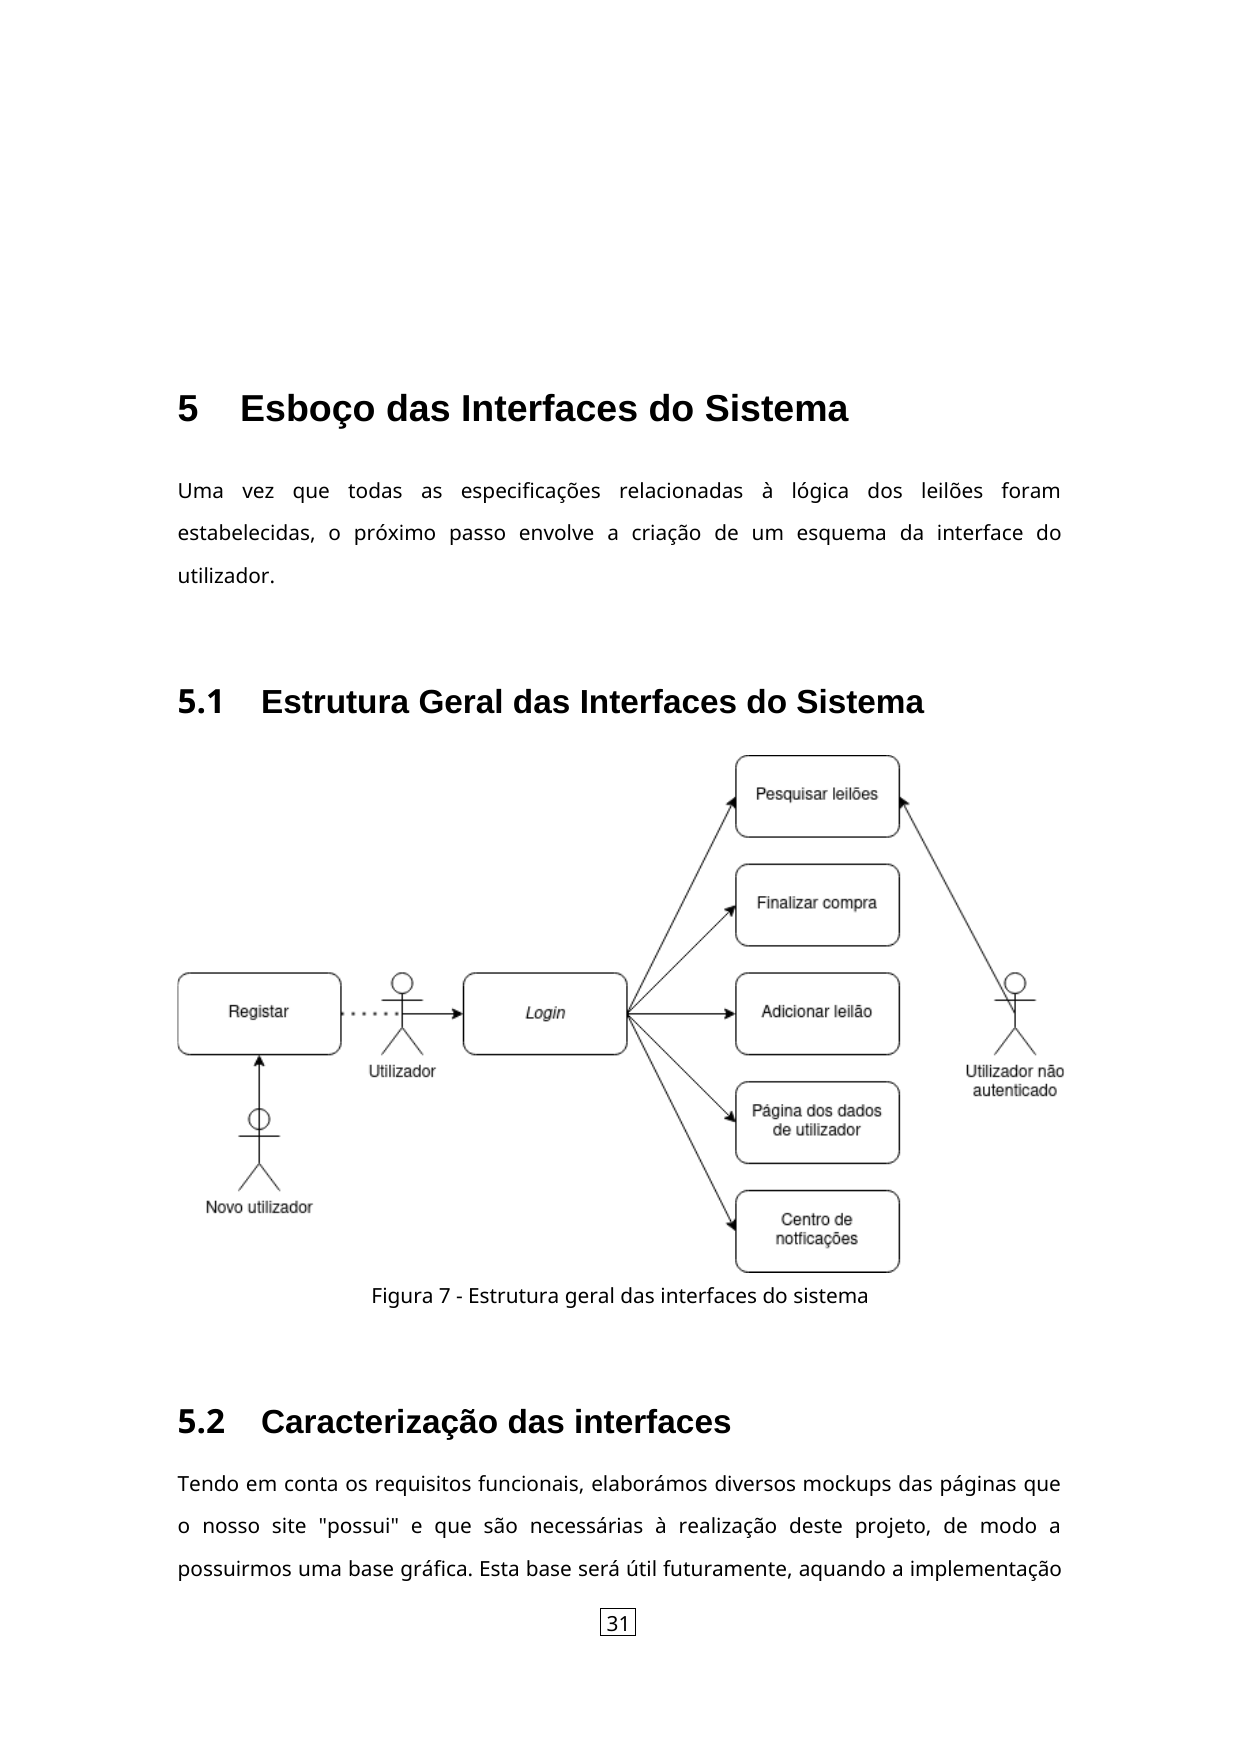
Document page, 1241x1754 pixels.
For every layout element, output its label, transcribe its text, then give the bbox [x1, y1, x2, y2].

text Tendo em conta os requisitos funcionais, elaborámos diversos mockups das páginas que o nosso site "possui" e que são necessárias à realização deste projeto, de modo a possuirmos uma base gráfica. Esta base será útil futuramente, aquando a implementação [177, 1469, 1062, 1583]
subtitle 5 Esboço das Interfaces do Sistema [177, 386, 1180, 429]
picture [177, 755, 1065, 1273]
list Estrutura Geral das Interfaces do Sistema [177, 678, 1180, 723]
text Figura 7 - Estrutura geral das interfaces do sistema [368, 1273, 872, 1310]
text Uma vez que todas as especificações relacionadas à lógica dos leilões foram estabelecidas, o próximo passo envolve a criação de um esquema da interface do utilizador. [177, 476, 1062, 589]
list Caracterização das interfaces [177, 1398, 1180, 1444]
